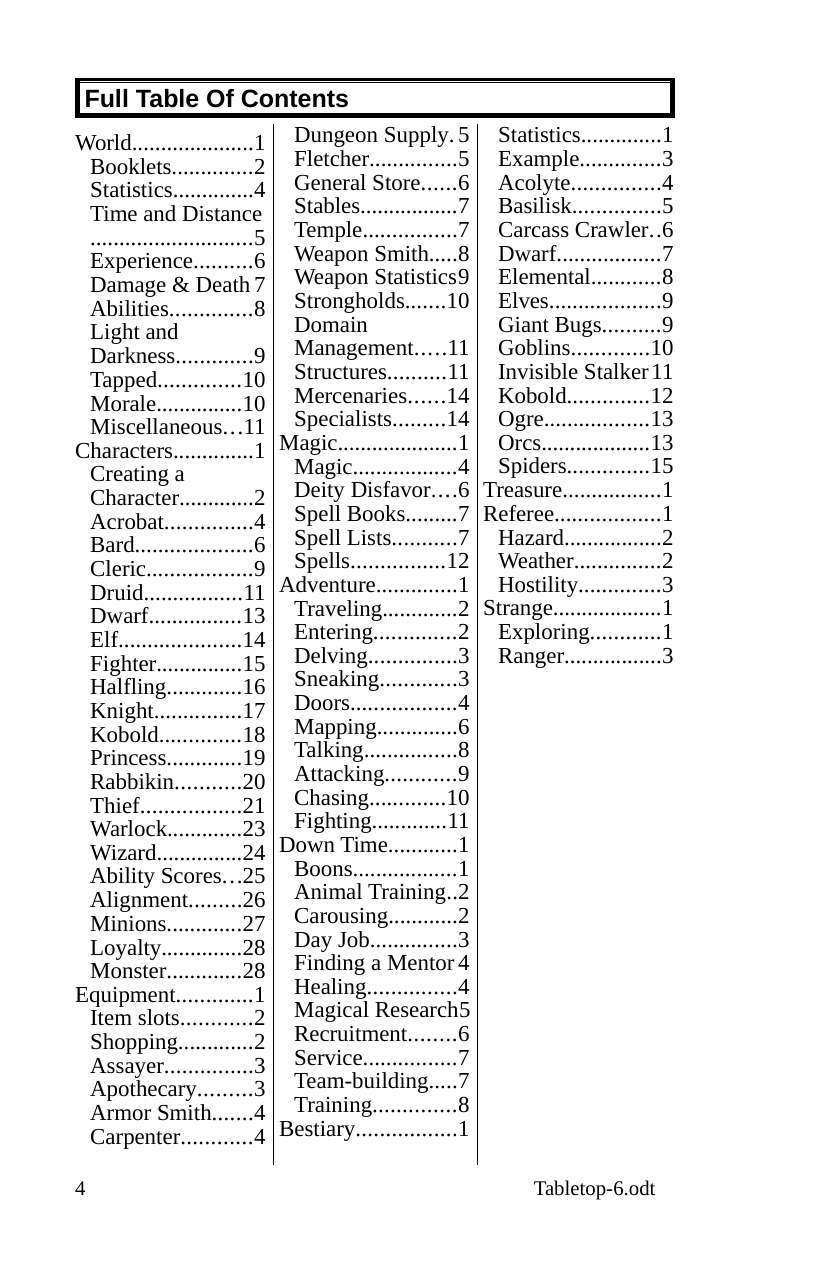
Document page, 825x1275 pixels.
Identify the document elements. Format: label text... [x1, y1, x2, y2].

text Tapped 10 [90, 368, 267, 392]
text Elf 14 [90, 629, 267, 652]
text Warlock 23 [90, 818, 267, 841]
text Fighting 11 [294, 810, 471, 833]
text World 1 [75, 132, 267, 155]
text Recruitment 6 [294, 1023, 471, 1046]
text Traveling 2 [294, 597, 471, 621]
text Statistics 1 [498, 124, 675, 148]
text Minions 27 [90, 912, 267, 936]
text Structures 11 [294, 361, 471, 384]
text Day Job 3 [294, 928, 471, 952]
text Healing 4 [294, 975, 471, 999]
text Boons 1 [294, 857, 471, 881]
text Specialists 14 [294, 408, 471, 432]
text Spell Books 7 [294, 502, 471, 526]
text Fletcher 5 [294, 148, 471, 171]
text Abilities 8 [90, 297, 267, 321]
text Animal Training 2 [294, 881, 471, 904]
text Magic 4 [294, 455, 471, 479]
text Giant Bugs 9 [498, 313, 675, 337]
text Statistics 4 [90, 179, 267, 203]
text Training 8 [294, 1094, 471, 1117]
text Spell Lists 7 [294, 526, 471, 550]
text Down Time 1 [279, 833, 471, 857]
text Apothecary 3 [90, 1078, 267, 1102]
text Monster 28 [90, 960, 267, 983]
text Princess 19 [90, 747, 267, 771]
text Basilisk 5 [498, 195, 675, 219]
text Elves 9 [498, 289, 675, 313]
text Carpenter 4 [90, 1125, 267, 1149]
text Morale 10 [90, 392, 267, 416]
text Weapon Smith 8 [294, 242, 471, 266]
text Strange 1 [483, 597, 675, 621]
text Assayer 3 [90, 1054, 267, 1078]
text Ability Scores 25 [90, 865, 267, 889]
text Armor Smith 4 [90, 1102, 267, 1125]
text Example 3 [498, 148, 675, 171]
text Invisible Stalker 11 [498, 361, 675, 384]
text Weather 2 [498, 550, 675, 573]
text Loyalty 28 [90, 936, 267, 960]
text Strongholds 10 [294, 289, 471, 313]
text Halfling 16 [90, 676, 267, 699]
text Exploring 1 [498, 621, 675, 644]
text Cleric 9 [90, 558, 267, 581]
text Hazard 2 [498, 526, 675, 550]
text Doors 4 [294, 692, 471, 715]
text Dungeon Supply 5 [294, 124, 471, 148]
text Experience 6 [90, 250, 267, 274]
text Alignment 26 [90, 889, 267, 912]
text Damage & Death 7 [90, 274, 267, 297]
text Orcs 13 [498, 431, 675, 455]
text Finding a Mentor 4 [294, 952, 471, 975]
text Elemental 8 [498, 266, 675, 289]
text Deity Disfavor 6 [294, 479, 471, 502]
text Entering 2 [294, 621, 471, 644]
subtitle Full Table of Contents [75, 126, 267, 132]
text Knight 17 [90, 699, 267, 723]
text Treasure 1 [483, 479, 675, 502]
text Stables 7 [294, 195, 471, 219]
text Creating a Character 2 [90, 463, 267, 510]
text General Store 6 [294, 171, 471, 195]
text Kobold 12 [498, 384, 675, 408]
text Temple 7 [294, 219, 471, 242]
text Spiders 15 [498, 455, 675, 479]
text Spells 12 [294, 550, 471, 573]
text Mercenaries 14 [294, 384, 471, 408]
text Sneaking 3 [294, 668, 471, 692]
text Characters 1 [75, 439, 267, 463]
text Referee 1 [483, 502, 675, 526]
text Rabbikin 20 [90, 771, 267, 794]
text Thief 21 [90, 794, 267, 818]
text Acolyte 4 [498, 171, 675, 195]
text Fighter 15 [90, 652, 267, 676]
text Dwarf 7 [498, 242, 675, 266]
text Dwarf 13 [90, 605, 267, 629]
text Carcass Crawler 6 [498, 219, 675, 242]
text Chasing 10 [294, 786, 471, 810]
text Acrobat 4 [90, 510, 267, 534]
text Time and Distance 5 [90, 203, 267, 250]
text Carousing 2 [294, 904, 471, 928]
text Mapping 6 [294, 715, 471, 739]
text Miscellaneous 11 [90, 416, 267, 439]
text Attacking 9 [294, 763, 471, 786]
text Druid 11 [90, 581, 267, 605]
text Service 7 [294, 1046, 471, 1070]
text Item slots 2 [90, 1007, 267, 1031]
text Magical Research 5 [294, 999, 471, 1023]
text Delving 3 [294, 644, 471, 668]
text Talking 8 [294, 739, 471, 763]
text Ogre 13 [498, 408, 675, 431]
text Equipment 1 [75, 983, 267, 1007]
text Kobold 18 [90, 723, 267, 747]
text Magic 1 [279, 432, 471, 455]
text Goblins 10 [498, 337, 675, 361]
text Light and Darkness 9 [90, 321, 267, 368]
text Hostility 3 [498, 573, 675, 597]
text Weapon Statistics 9 [294, 266, 471, 289]
text Domain Management 11 [294, 313, 471, 361]
text Adventure 1 [279, 573, 471, 597]
text Ranger 3 [498, 644, 675, 668]
text Booklets 2 [90, 155, 267, 179]
text Bard 6 [90, 534, 267, 558]
text Bestiary 1 [279, 1117, 471, 1141]
text Team-building 7 [294, 1070, 471, 1094]
text Shopping 2 [90, 1031, 267, 1054]
text Wizard 24 [90, 841, 267, 865]
